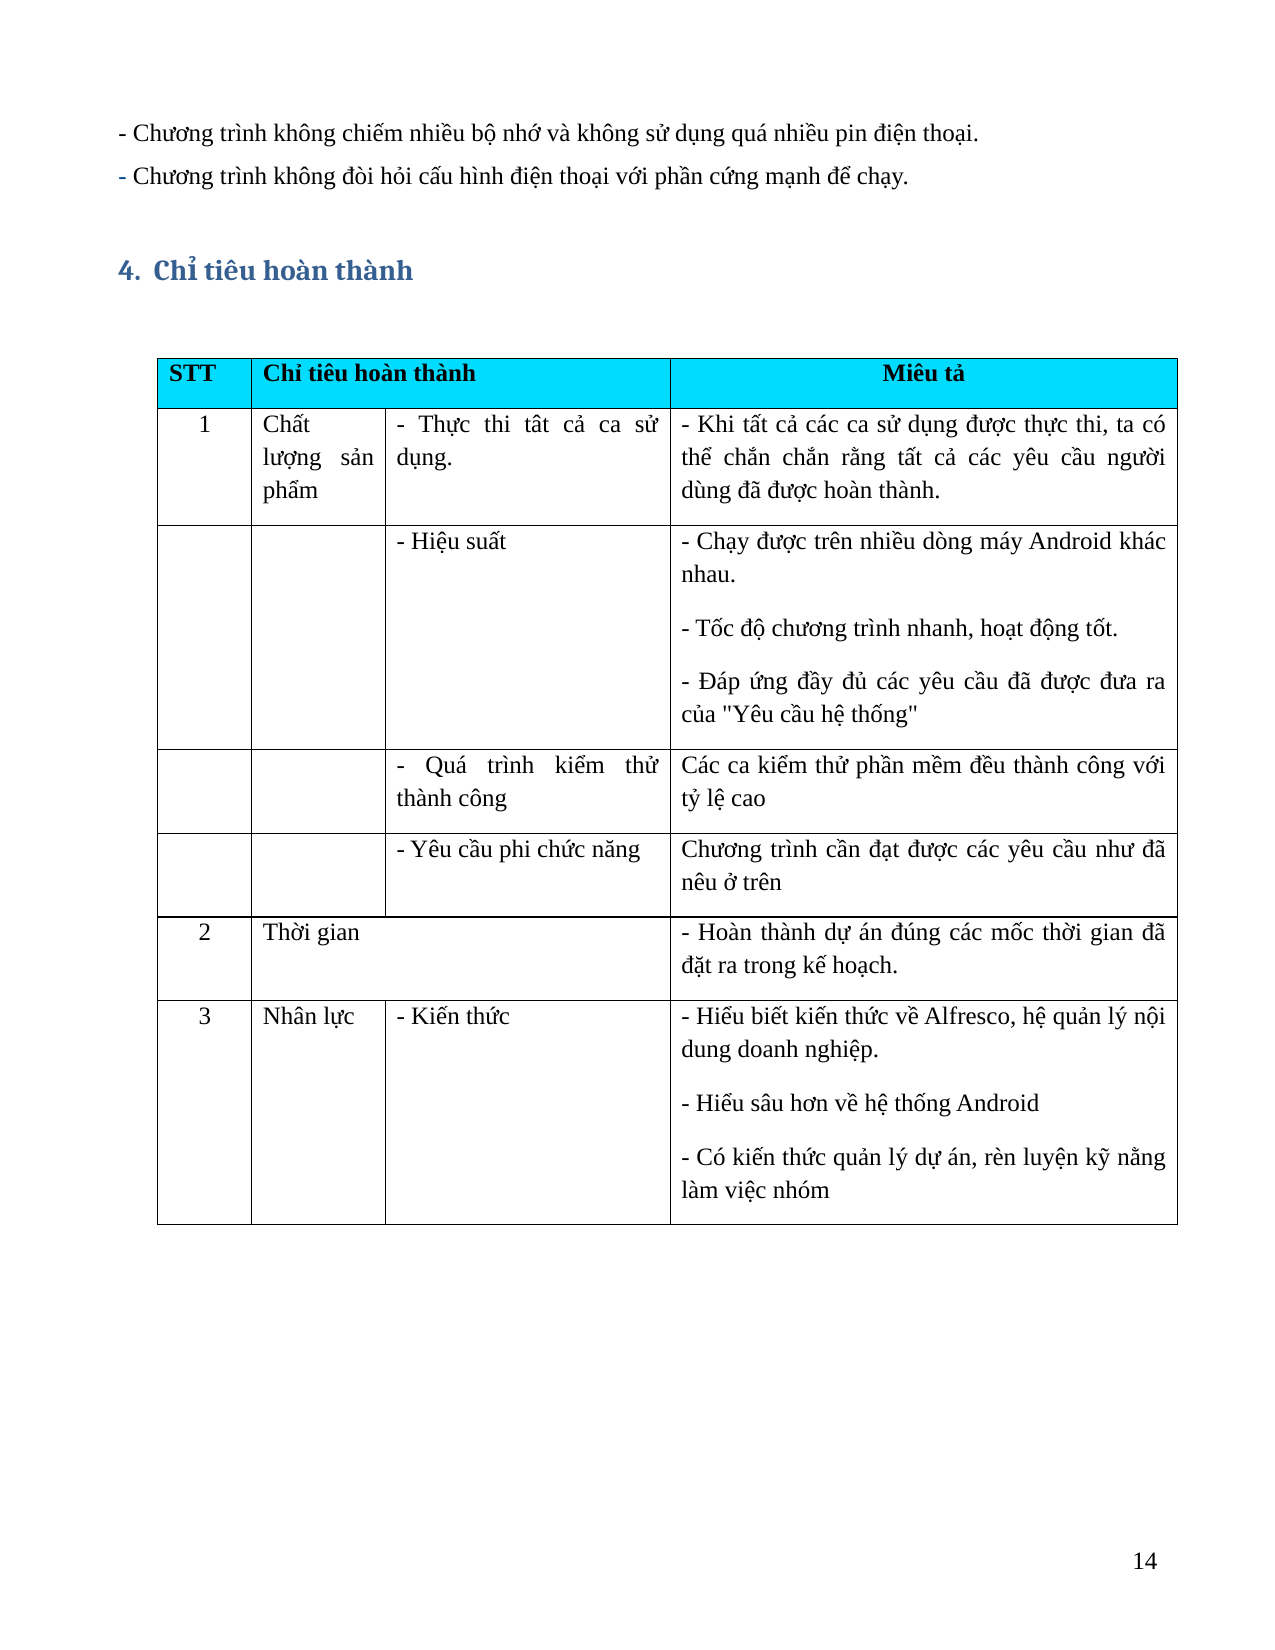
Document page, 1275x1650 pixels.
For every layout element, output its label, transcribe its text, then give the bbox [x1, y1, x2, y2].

table_cell - Khi tất cả các ca sử dụng được thực thi, ta có thể chắn chắn rằng tất cả các yêu cầu người dùng đã được hoàn thành. [671, 409, 1177, 525]
table_header STT [158, 359, 251, 408]
table_header Miêu tả [671, 359, 1177, 408]
table_cell - Thực thi tât cả ca sử dụng. [386, 409, 670, 525]
table_cell - Hiệu suất [386, 526, 670, 749]
table_cell - Chạy được trên nhiều dòng máy Android khác nhau. - Tốc độ chương trình nhanh, hoạt động tốt. - Đáp ứng đầy đủ các yêu cầu đã được đưa ra của "Yêu cầu hệ thống" [671, 526, 1177, 749]
table_cell [158, 834, 251, 916]
table_cell - Yêu cầu phi chức năng [386, 834, 670, 916]
table_cell - Hoàn thành dự án đúng các mốc thời gian đã đặt ra trong kế hoạch. [671, 918, 1177, 1000]
subtitle 4. Chỉ tiêu hoàn thành [118, 254, 1157, 288]
table_cell - Hiểu biết kiến thức về Alfresco, hệ quản lý nội dung doanh nghiệp. - Hiểu sâu hơn về hệ thống Android - Có kiến thức quản lý dự án, rèn luyện kỹ nằng làm việc nhóm [671, 1001, 1177, 1224]
text - Chương trình không chiếm nhiều bộ nhớ và không sử dụng quá nhiều pin điện thoại. [118, 118, 1157, 147]
table_cell 1 [158, 409, 251, 525]
table_cell - Quá trình kiểm thử thành công [386, 750, 670, 833]
table_header Chỉ tiêu hoàn thành [252, 359, 670, 408]
table_cell 3 [158, 1001, 251, 1224]
table_cell 2 [158, 918, 251, 1000]
table_cell [158, 526, 251, 749]
table_cell [158, 750, 251, 833]
table_cell Các ca kiểm thử phần mềm đều thành công với tỷ lệ cao [671, 750, 1177, 833]
table_cell Thời gian [252, 918, 670, 1000]
table_cell Chất lượng sản phẩm [252, 409, 385, 525]
table_cell [252, 750, 385, 833]
text - Chương trình không đòi hỏi cấu hình điện thoại với phần cứng mạnh để chạy. [118, 161, 1157, 190]
table_cell Nhân lực [252, 1001, 385, 1224]
table_cell Chương trình cần đạt được các yêu cầu như đã nêu ở trên [671, 834, 1177, 916]
table_cell [252, 526, 385, 749]
table_cell - Kiến thức [386, 1001, 670, 1224]
table_cell [252, 834, 385, 916]
